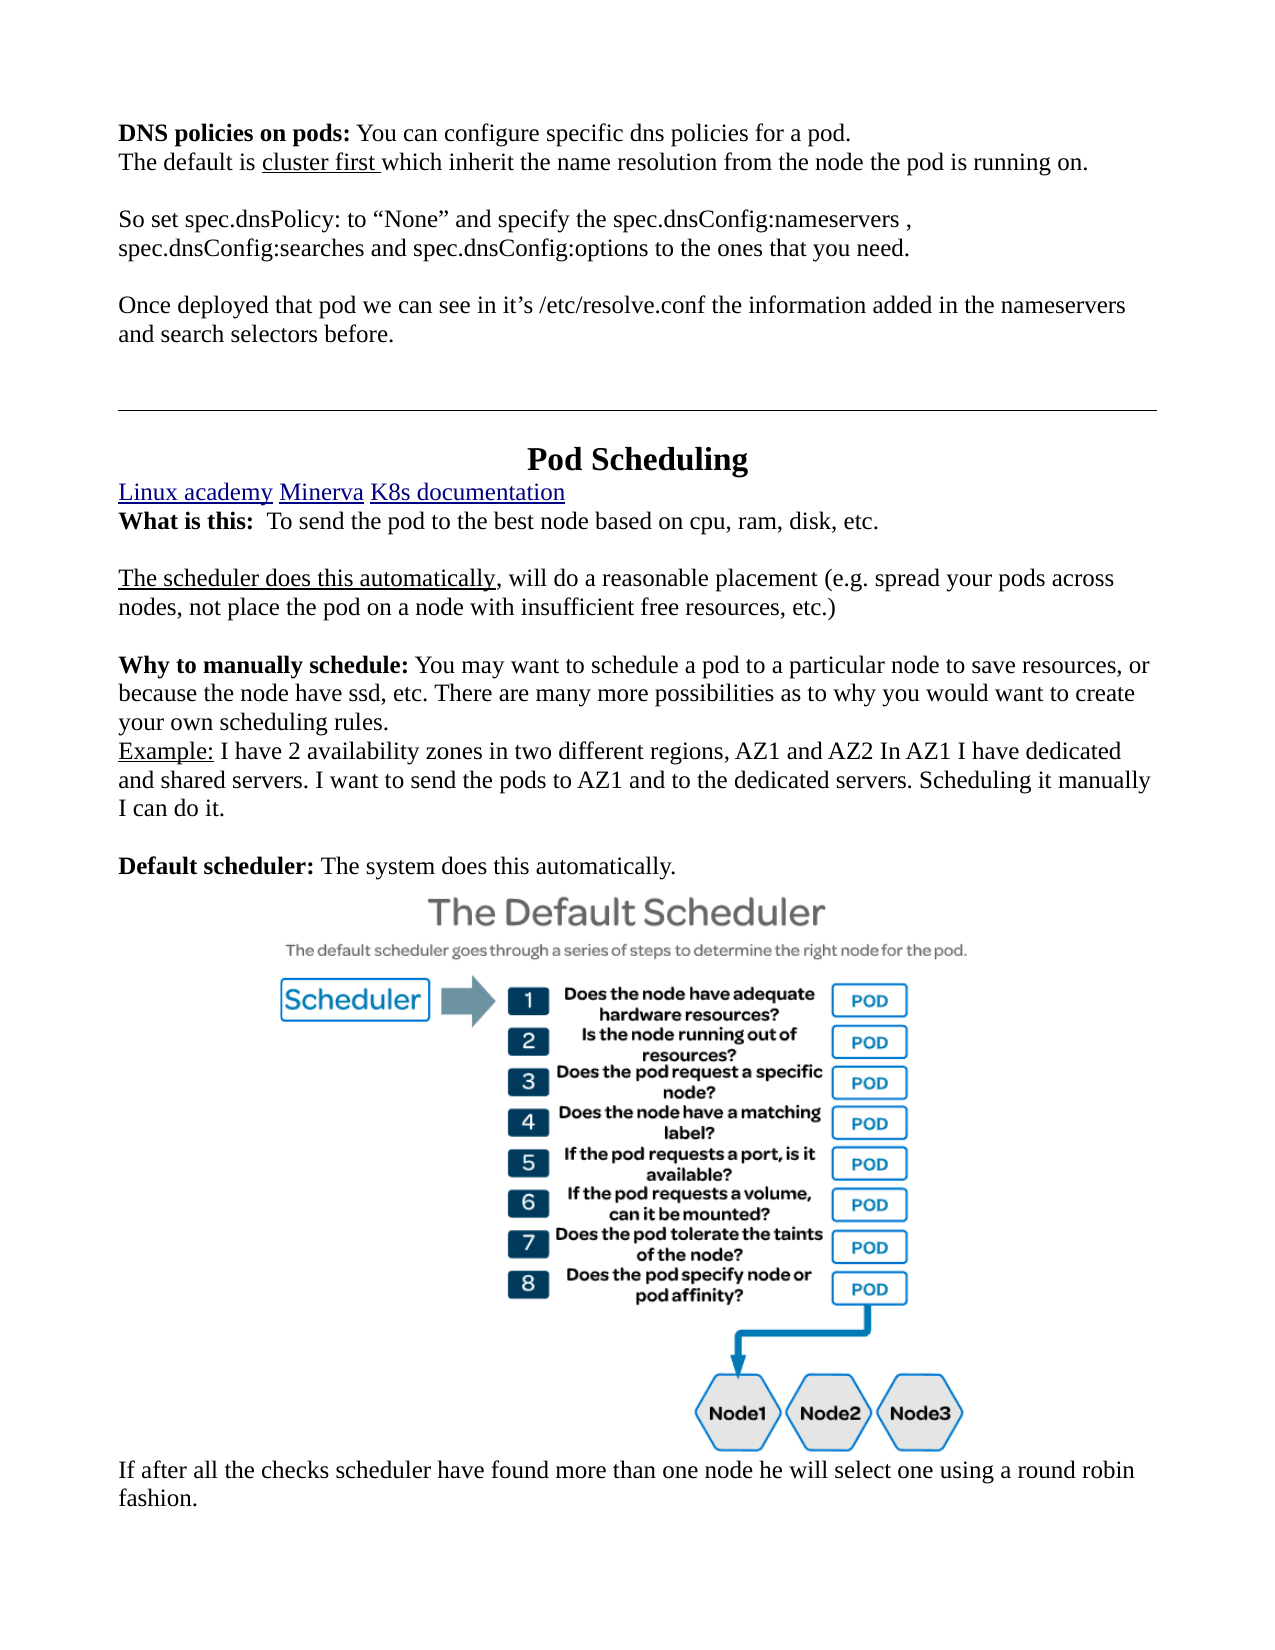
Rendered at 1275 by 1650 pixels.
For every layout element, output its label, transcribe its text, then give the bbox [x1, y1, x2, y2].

text If after all the checks scheduler have found more than one node he will select one using a round robin fashion. [118, 1455, 1157, 1512]
text Default scheduler: The system does this automatically. [118, 851, 1157, 880]
text Pod Scheduling [118, 439, 1157, 477]
text DNS policies on pods: You can configure specific dns policies for a pod. [118, 118, 1157, 147]
text Once deployed that pod we can see in it’s /etc/resolve.conf the information added in the nameservers and search selectors before. [118, 291, 1157, 348]
text Linux academy Minerva K8s documentation [118, 477, 1157, 506]
text What is this: To send the pod to the best node based on cpu, ram, disk, etc. [118, 506, 1157, 535]
text So set spec.dnsPolicy: to “None” and specify the spec.dnsConfig:nameservers , spec.dnsConfig:searches and spec.dnsConfig:options to the ones that you need. [118, 204, 1157, 262]
text Example: I have 2 availability zones in two different regions, AZ1 and AZ2 In AZ1 I have dedicated and shared servers. I want to send the pods to AZ1 and to the dedicated servers. Scheduling it manually I can do it. [118, 736, 1157, 822]
text Why to manually schedule: You may want to schedule a pod to a particular node to save resources, or because the node have ssd, etc. There are many more possibilities as to why you would want to create your own scheduling rules. [118, 650, 1157, 736]
text The default is cluster first which inherit the name resolution from the node the pod is running on. [118, 147, 1157, 176]
text The scheduler does this automatically, will do a reasonable placement (e.g. spread your pods across nodes, not place the pod on a node with insufficient free resources, etc.) [118, 563, 1157, 621]
picture [280, 888, 970, 1455]
